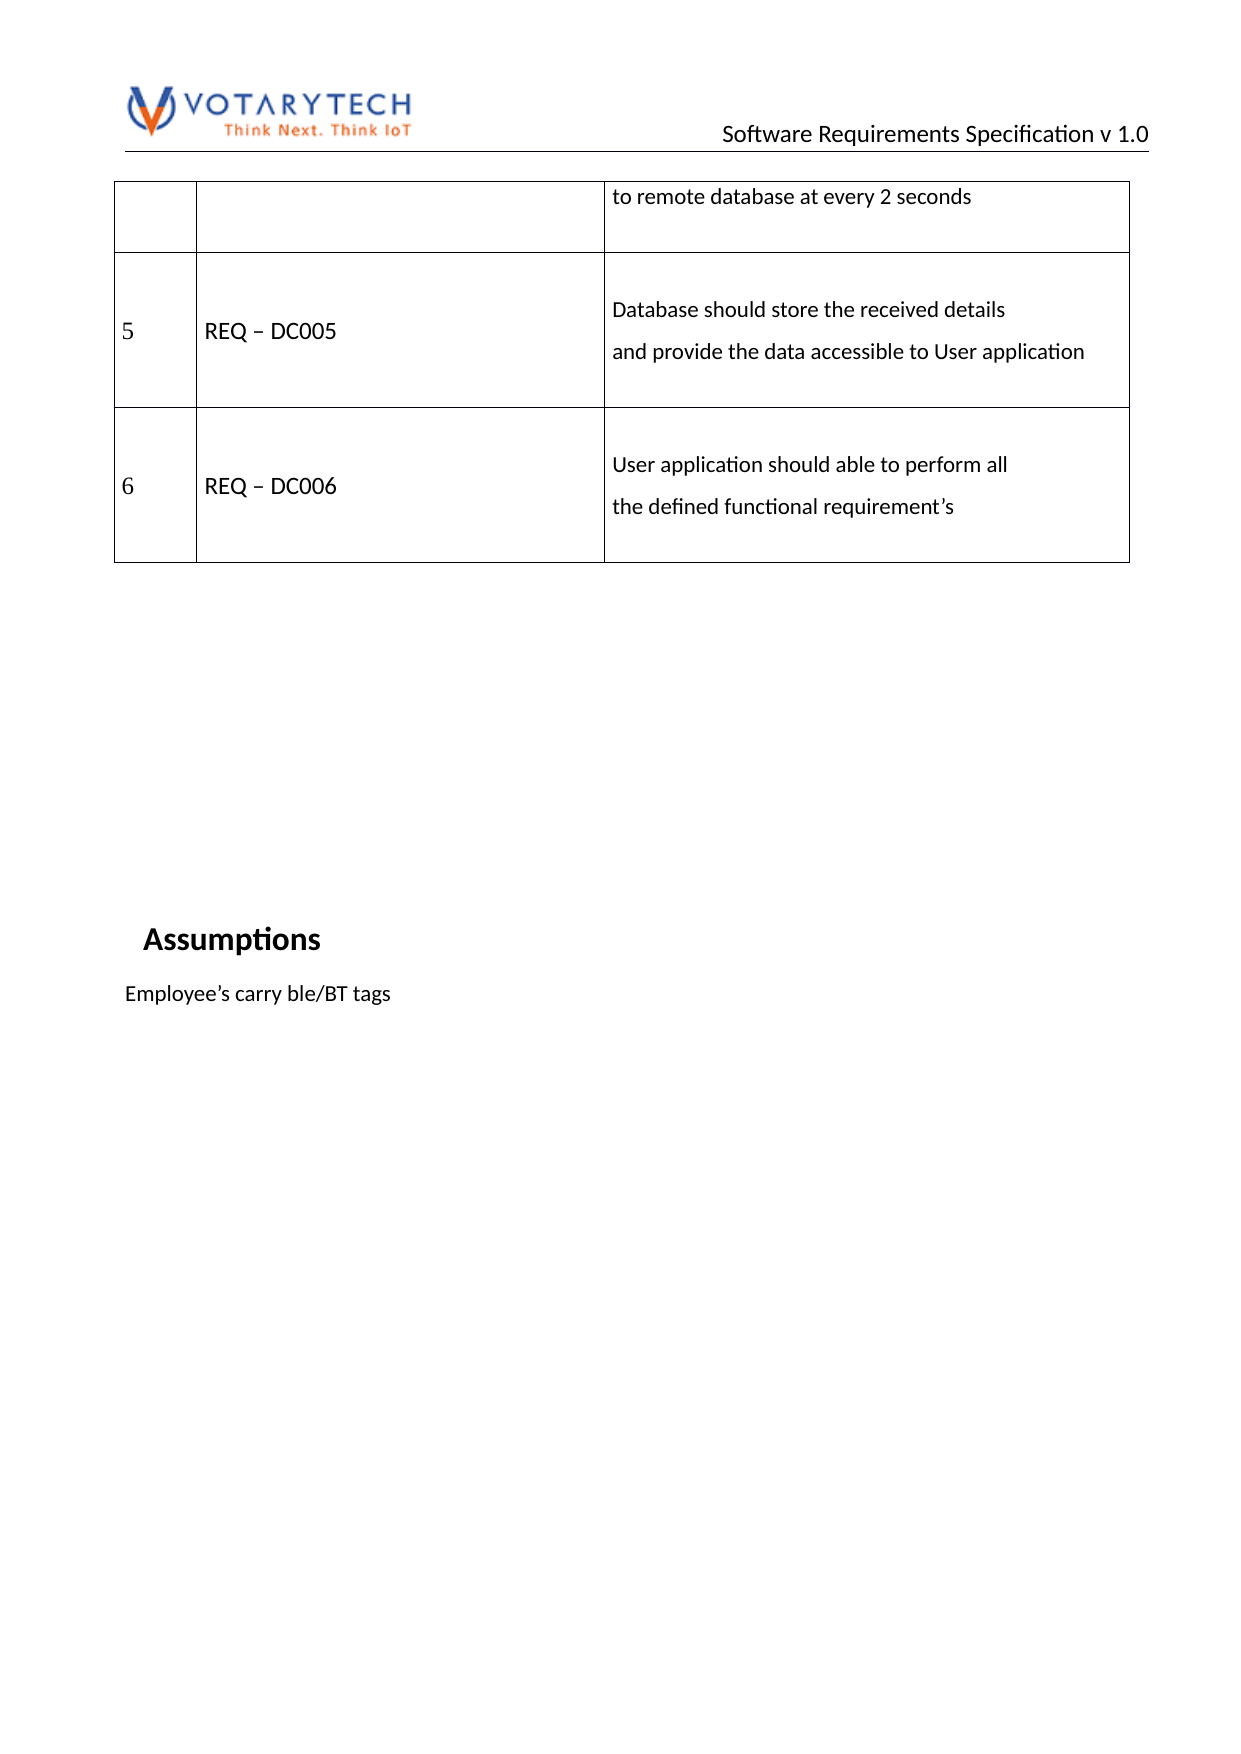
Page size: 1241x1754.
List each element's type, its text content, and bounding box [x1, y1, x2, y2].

table_cell [197, 182, 604, 252]
table_cell REQ – DC005 [197, 253, 604, 407]
table_cell [115, 182, 196, 252]
table_cell REQ – DC006 [197, 408, 604, 562]
table_cell User application should able to perform all the defined functional requirement’s [605, 408, 1129, 562]
table_cell 5 [115, 253, 196, 407]
picture [118, 82, 419, 143]
table_cell Database should store the received details and provide the data accessible to User application [605, 253, 1129, 407]
text Employee’s carry ble/BT tags [125, 979, 1158, 1007]
text Assumptions [125, 918, 1158, 959]
table_cell to remote database at every 2 seconds [605, 182, 1129, 252]
table_cell 6 [115, 408, 196, 562]
